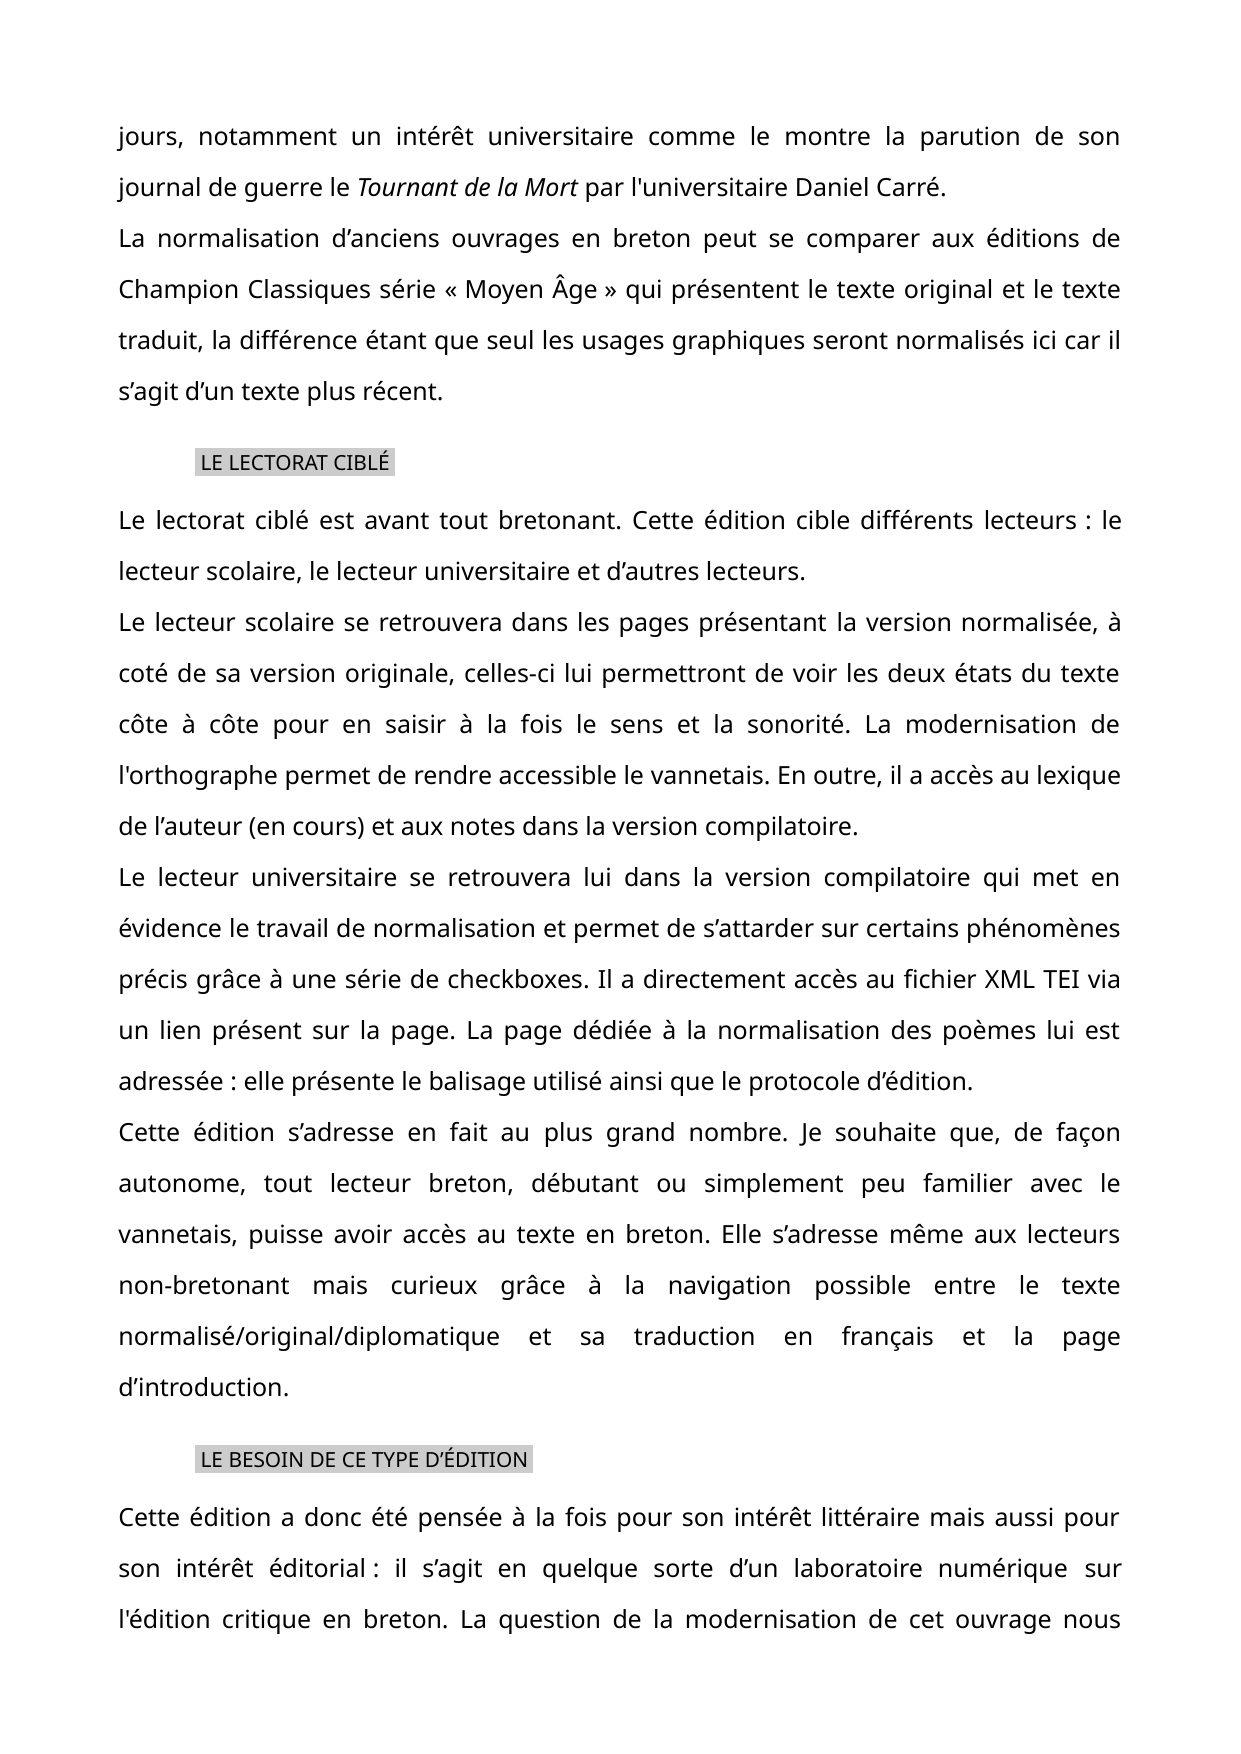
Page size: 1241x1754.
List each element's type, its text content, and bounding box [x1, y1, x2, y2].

text Cette édition s’adresse en fait au plus grand nombre. Je souhaite que, de façon autonome, tout lecteur breton, débutant ou simplement peu familier avec le vannetais, puisse avoir accès au texte en breton. Elle s’adresse même aux lecteurs non-bretonant mais curieux grâce à la navigation possible entre le texte normalisé/original/diplomatique et sa traduction en français et la page d’introduction. [118, 1115, 1122, 1404]
text Le lecteur universitaire se retrouvera lui dans la version compilatoire qui met en évidence le travail de normalisation et permet de s’attarder sur certains phénomènes précis grâce à une série de checkboxes. Il a directement accès au fichier XML TEI via un lien présent sur la page. La page dédiée à la normalisation des poèmes lui est adressée : elle présente le balisage utilisé ainsi que le protocole d’édition. [118, 860, 1122, 1098]
text La normalisation d’anciens ouvrages en breton peut se comparer aux éditions de Champion Classiques série « Moyen Âge » qui présentent le texte original et le texte traduit, la différence étant que seul les usages graphiques seront normalisés ici car il s’agit d’un texte plus récent. [118, 220, 1122, 407]
subtitle Le lectorat ciblé [395, 448, 1122, 476]
text Cette édition a donc été pensée à la fois pour son intérêt littéraire mais aussi pour son intérêt éditorial : il s’agit en quelque sorte d’un laboratoire numérique sur l'édition critique en breton. La question de la modernisation de cet ouvrage nous [118, 1499, 1122, 1635]
text Le lecteur scolaire se retrouvera dans les pages présentant la version normalisée, à coté de sa version originale, celles-ci lui permettront de voir les deux états du texte côte à côte pour en saisir à la fois le sens et la sonorité. La modernisation de l'orthographe permet de rendre accessible le vannetais. En outre, il a accès au lexique de l’auteur (en cours) et aux notes dans la version compilatoire. [118, 604, 1122, 843]
text jours, notamment un intérêt universitaire comme le montre la parution de son journal de guerre le Tournant de la Mort par l'universitaire Daniel Carré. [118, 118, 1122, 203]
text Le lectorat ciblé est avant tout bretonant. Cette édition cible différents lecteurs : le lecteur scolaire, le lecteur universitaire et d’autres lecteurs. [118, 502, 1122, 587]
subtitle Le besoin de ce type d’édition [533, 1445, 1122, 1473]
